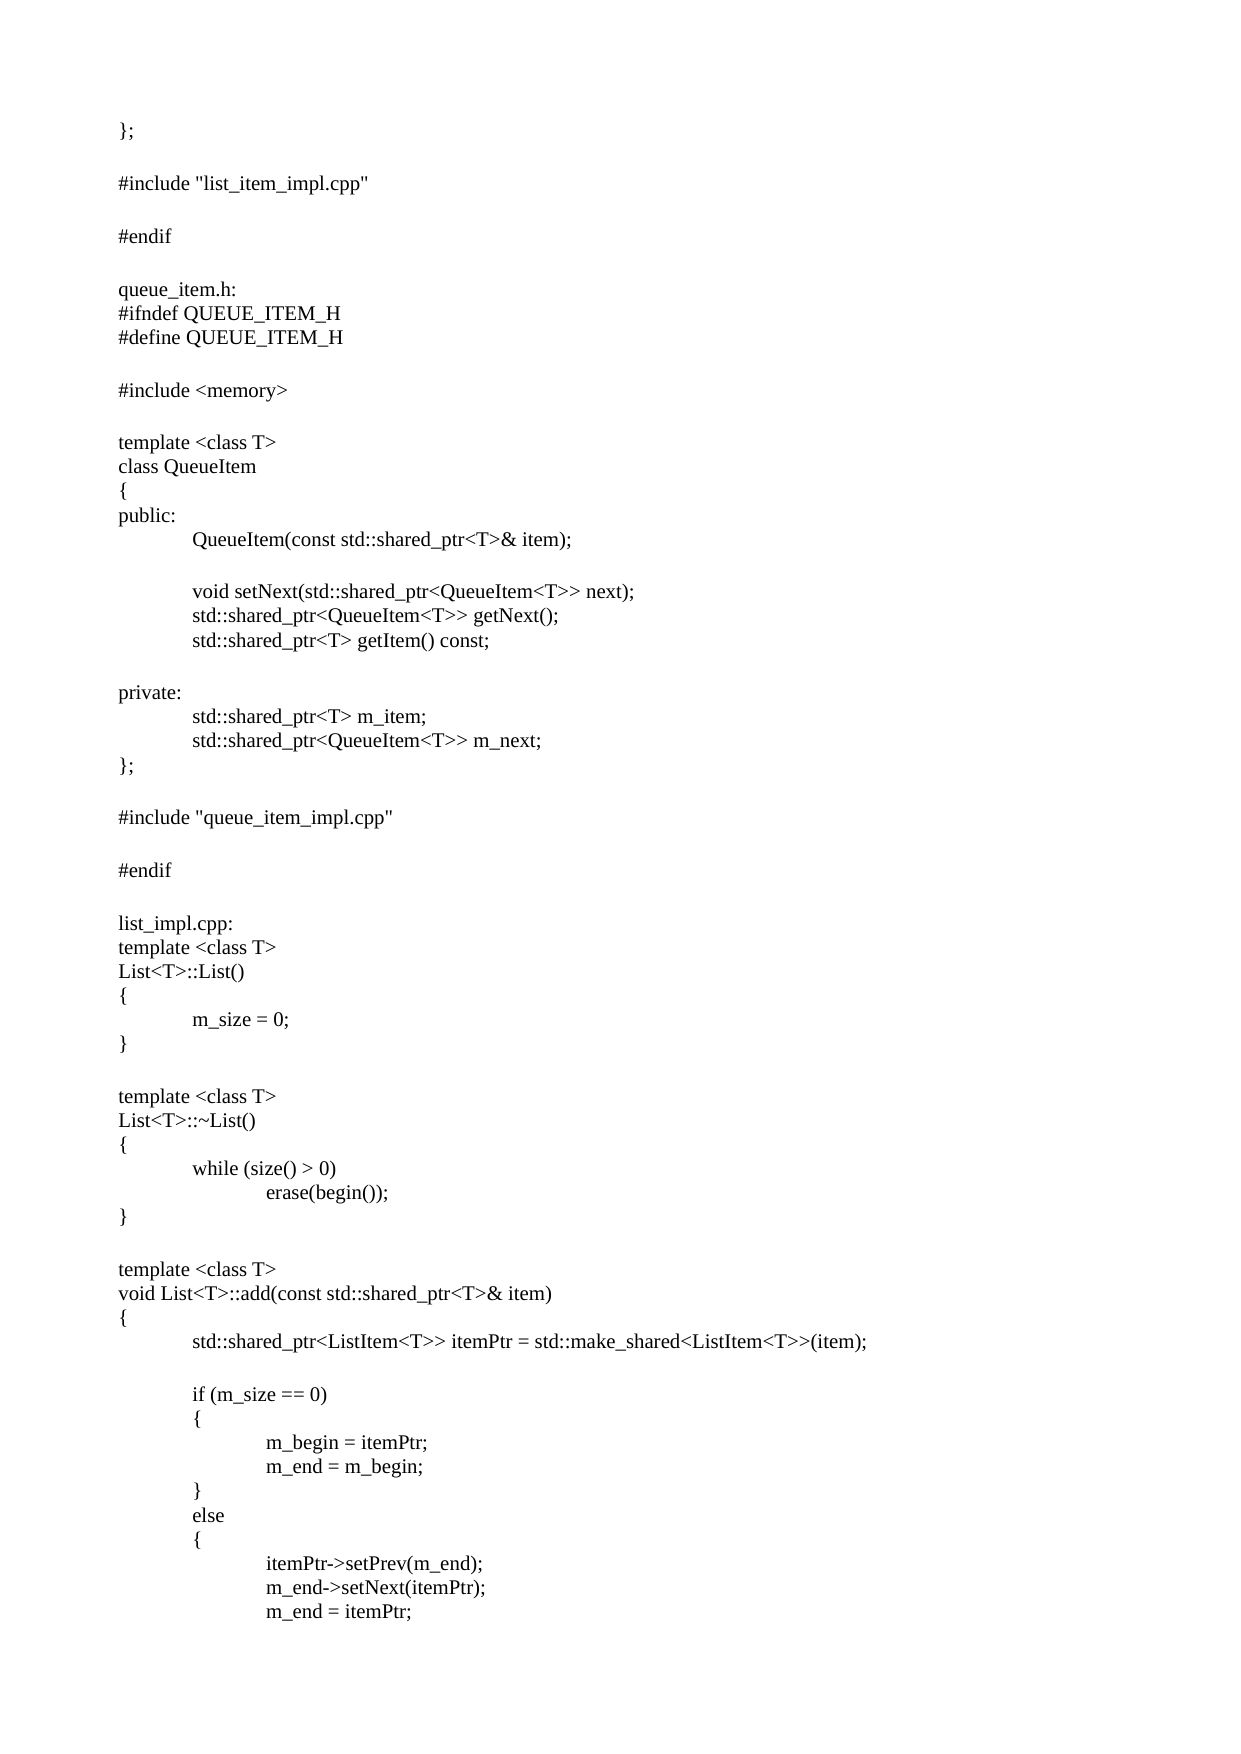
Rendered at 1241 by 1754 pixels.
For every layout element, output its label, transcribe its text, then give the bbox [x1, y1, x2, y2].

list List<T>::~List() [118, 1108, 1122, 1132]
list else [118, 1502, 1122, 1527]
list std::shared_ptr<T> getItem() const; [118, 627, 1122, 652]
list } [118, 1031, 1122, 1055]
list #define QUEUE_ITEM_H [118, 325, 1122, 349]
list template <class T> [118, 935, 1122, 959]
list #include "list_item_impl.cpp" [118, 171, 1122, 195]
list m_end = m_begin; [118, 1454, 1122, 1478]
list template <class T> [118, 1257, 1122, 1281]
list m_end = itemPtr; [118, 1599, 1122, 1623]
list } [118, 1204, 1122, 1228]
list { [118, 1406, 1122, 1430]
list std::shared_ptr<QueueItem<T>> getNext(); [118, 603, 1122, 627]
list if (m_size == 0) [118, 1382, 1122, 1406]
list } [118, 1478, 1122, 1502]
list list_impl.cpp: [118, 911, 1122, 935]
list template <class T> [118, 1084, 1122, 1108]
list m_size = 0; [118, 1007, 1122, 1031]
list { [118, 1305, 1122, 1329]
list std::shared_ptr<QueueItem<T>> m_next; [118, 728, 1122, 752]
list m_end->setNext(itemPtr); [118, 1575, 1122, 1599]
list private: [118, 680, 1122, 704]
list #include "queue_item_impl.cpp" [118, 805, 1122, 829]
list }; [118, 752, 1122, 777]
list { [118, 478, 1122, 502]
list erase(begin()); [118, 1180, 1122, 1204]
list QueueItem(const std::shared_ptr<T>& item); [118, 527, 1122, 551]
list void List<T>::add(const std::shared_ptr<T>& item) [118, 1281, 1122, 1305]
list public: [118, 502, 1122, 527]
list while (size() > 0) [118, 1156, 1122, 1180]
list #ifndef QUEUE_ITEM_H [118, 301, 1122, 325]
list { [118, 1527, 1122, 1551]
list List<T>::List() [118, 959, 1122, 983]
list std::shared_ptr<T> m_item; [118, 704, 1122, 728]
list #endif [118, 224, 1122, 248]
list queue_item.h: [118, 277, 1122, 301]
list m_begin = itemPtr; [118, 1430, 1122, 1454]
list { [118, 1132, 1122, 1156]
list void setNext(std::shared_ptr<QueueItem<T>> next); [118, 579, 1122, 603]
list std::shared_ptr<ListItem<T>> itemPtr = std::make_shared<ListItem<T>>(item); [118, 1329, 1122, 1353]
list #endif [118, 858, 1122, 882]
list itemPtr->setPrev(m_end); [118, 1551, 1122, 1575]
list template <class T> [118, 430, 1122, 454]
list }; [118, 118, 1122, 142]
list { [118, 983, 1122, 1007]
list #include <memory> [118, 377, 1122, 402]
list class QueueItem [118, 454, 1122, 478]
